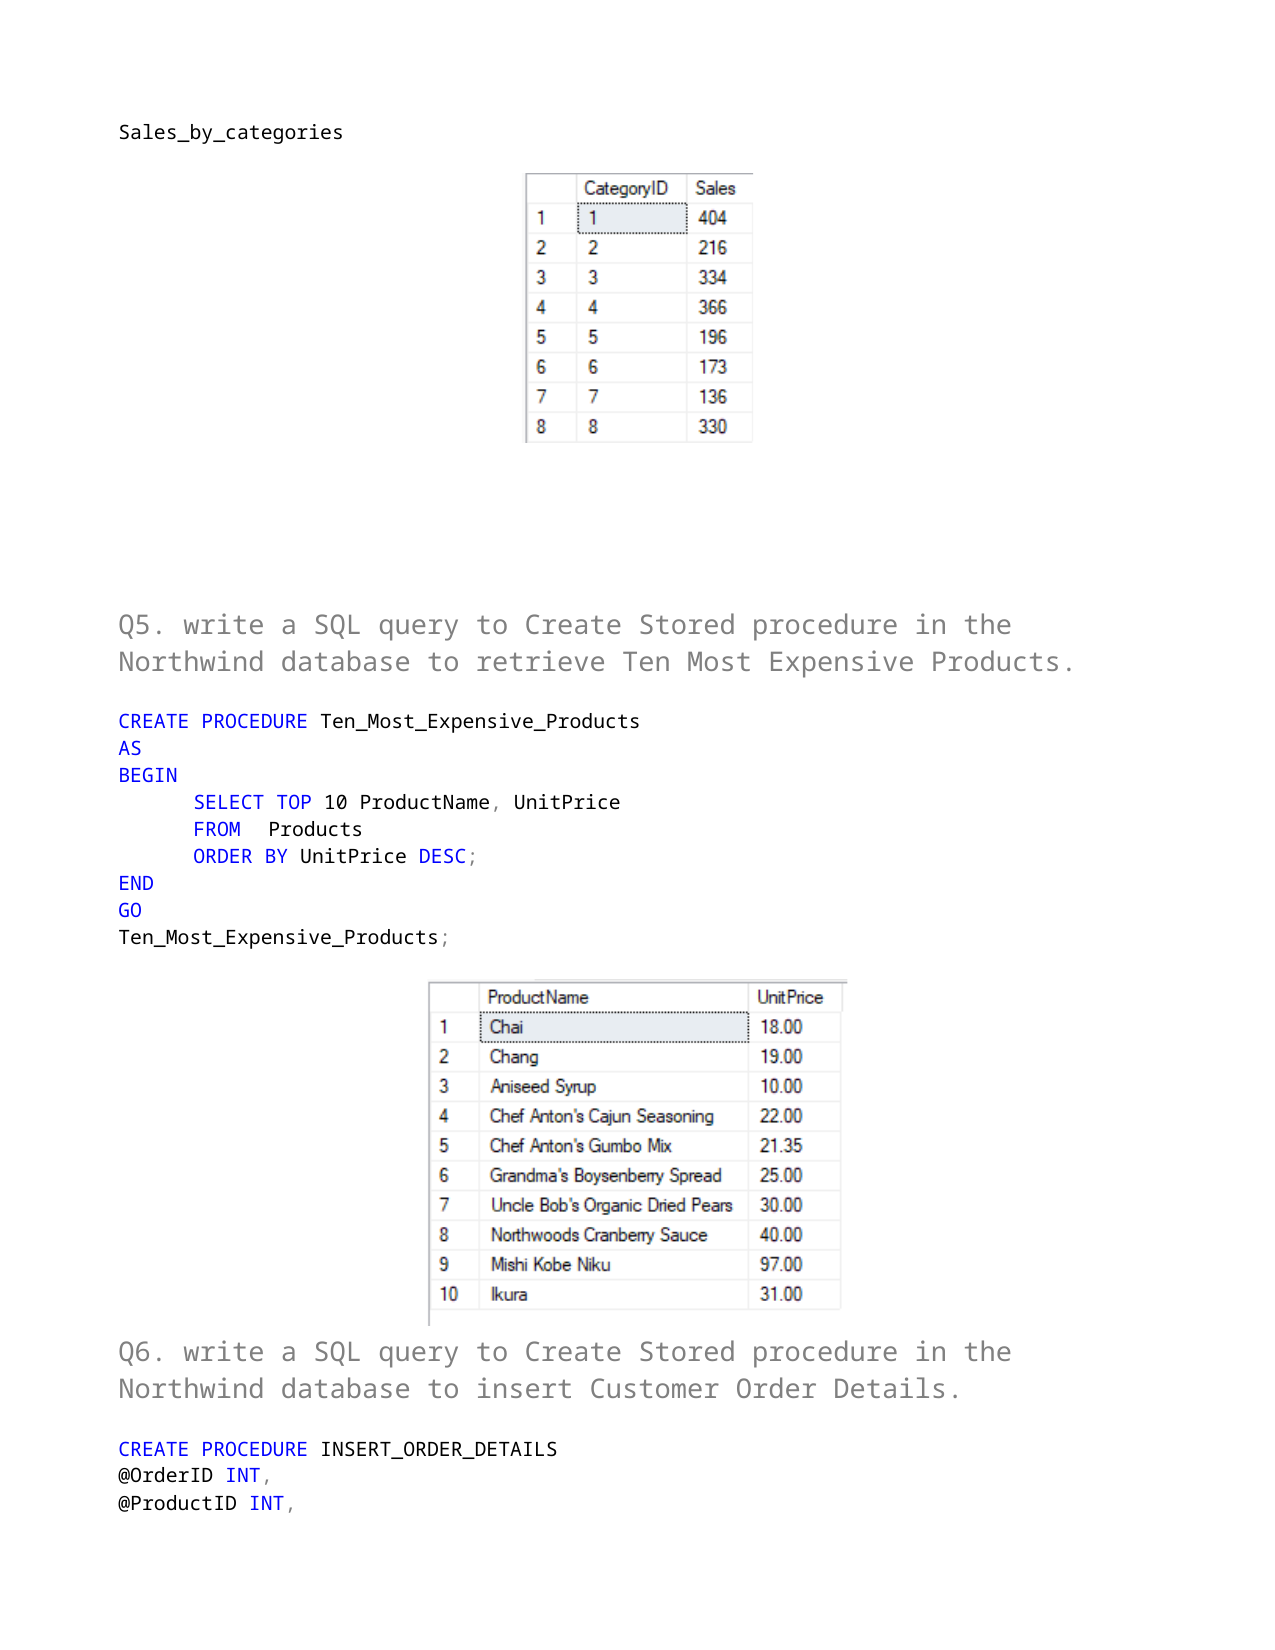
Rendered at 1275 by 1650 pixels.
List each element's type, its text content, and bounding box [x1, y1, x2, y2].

text Sales_by_categories [118, 118, 1157, 145]
text END [118, 869, 1157, 896]
picture [427, 979, 848, 1326]
text BEGIN [118, 762, 1157, 788]
text Q5. write a SQL query to Create Stored procedure in the Northwind database to retrieve Ten Most Expensive Products. [118, 605, 1157, 679]
picture [521, 173, 754, 443]
text FROM Products [118, 816, 1157, 842]
text AS [118, 734, 1157, 762]
text Ten_Most_Expensive_Products; [118, 923, 1157, 950]
text GO [118, 896, 1157, 923]
text SELECT TOP 10 ProductName, UnitPrice [118, 788, 1157, 816]
text ORDER BY UnitPrice DESC; [118, 842, 1157, 869]
text CREATE PROCEDURE INSERT_ORDER_DETAILS [118, 1435, 1157, 1462]
text @OrderID INT, [118, 1462, 1157, 1489]
text CREATE PROCEDURE Ten_Most_Expensive_Products [118, 708, 1157, 734]
text Q6. write a SQL query to Create Stored procedure in the Northwind database to insert Customer Order Details. [118, 1332, 1157, 1406]
text @ProductID INT, [118, 1489, 1157, 1516]
